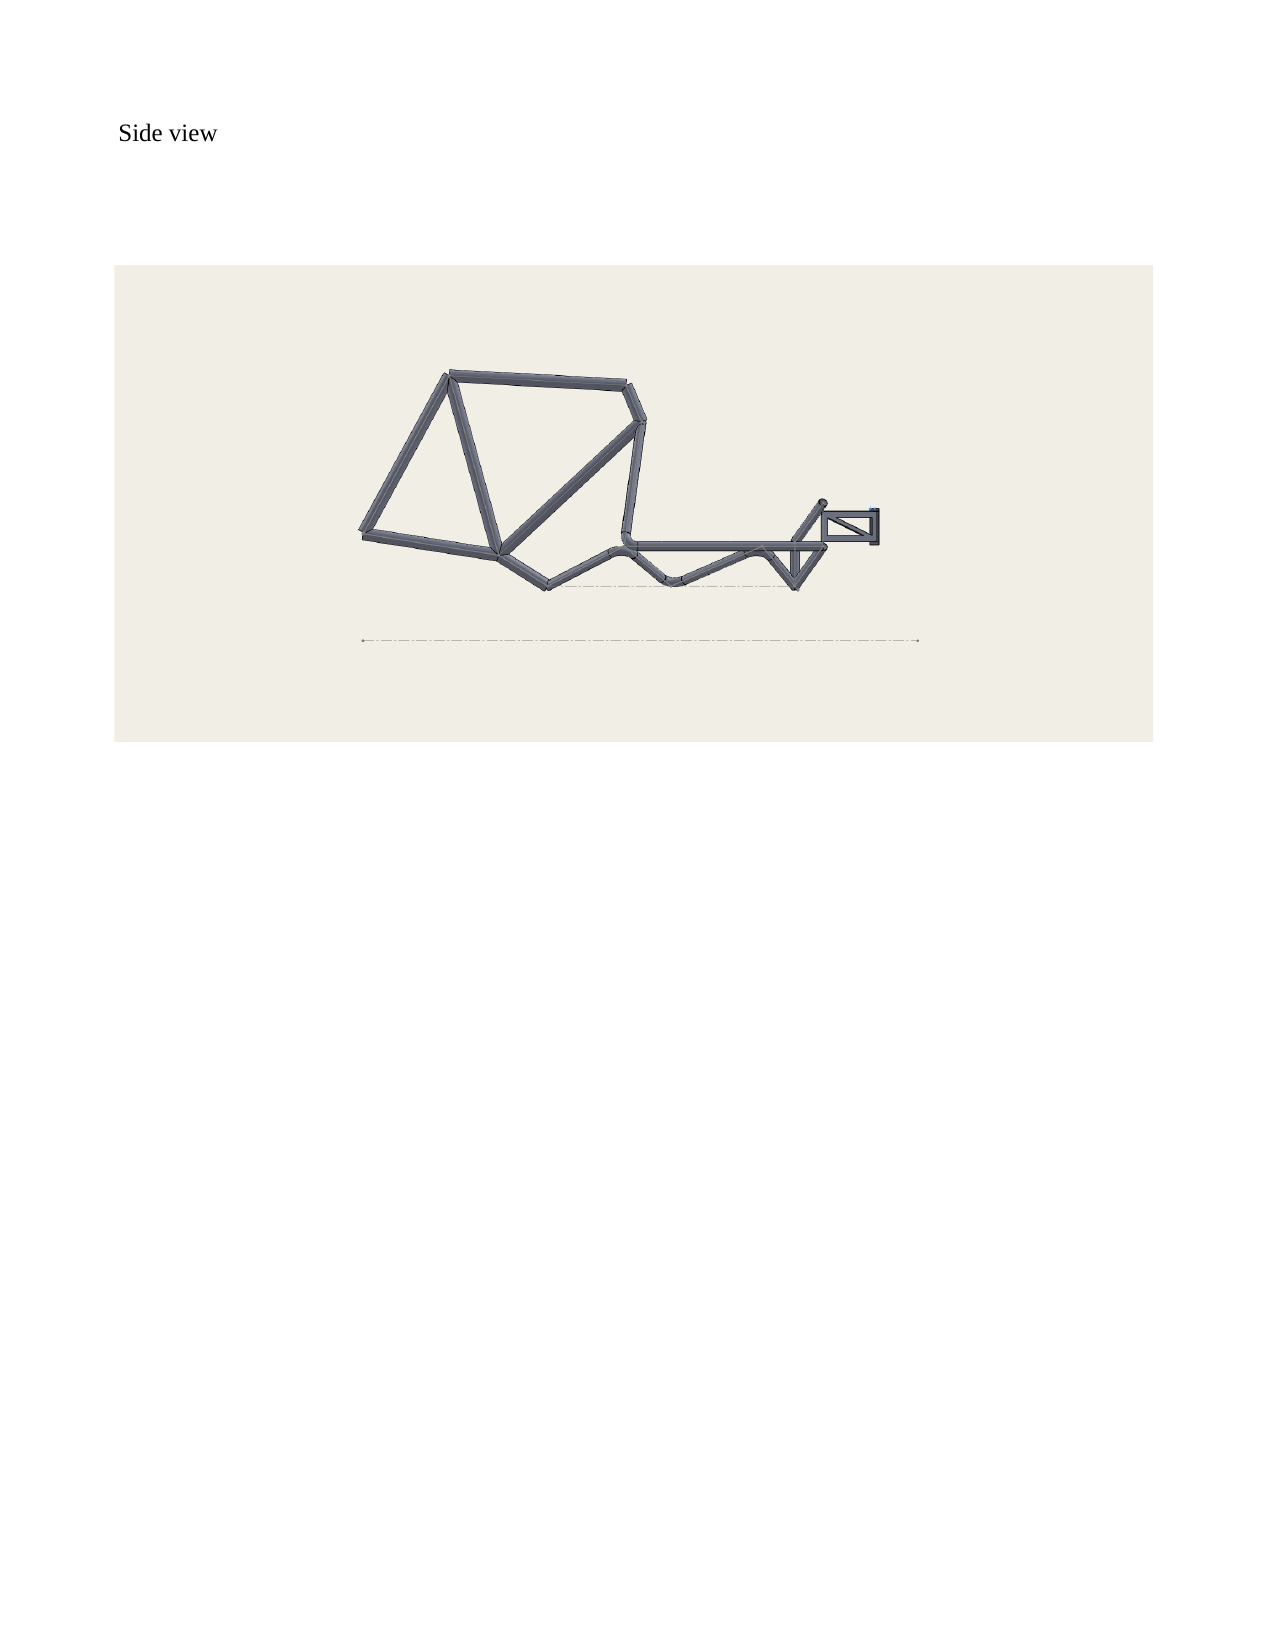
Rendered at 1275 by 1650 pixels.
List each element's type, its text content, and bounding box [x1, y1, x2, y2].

text Side view [118, 118, 1157, 147]
picture [114, 265, 1154, 742]
